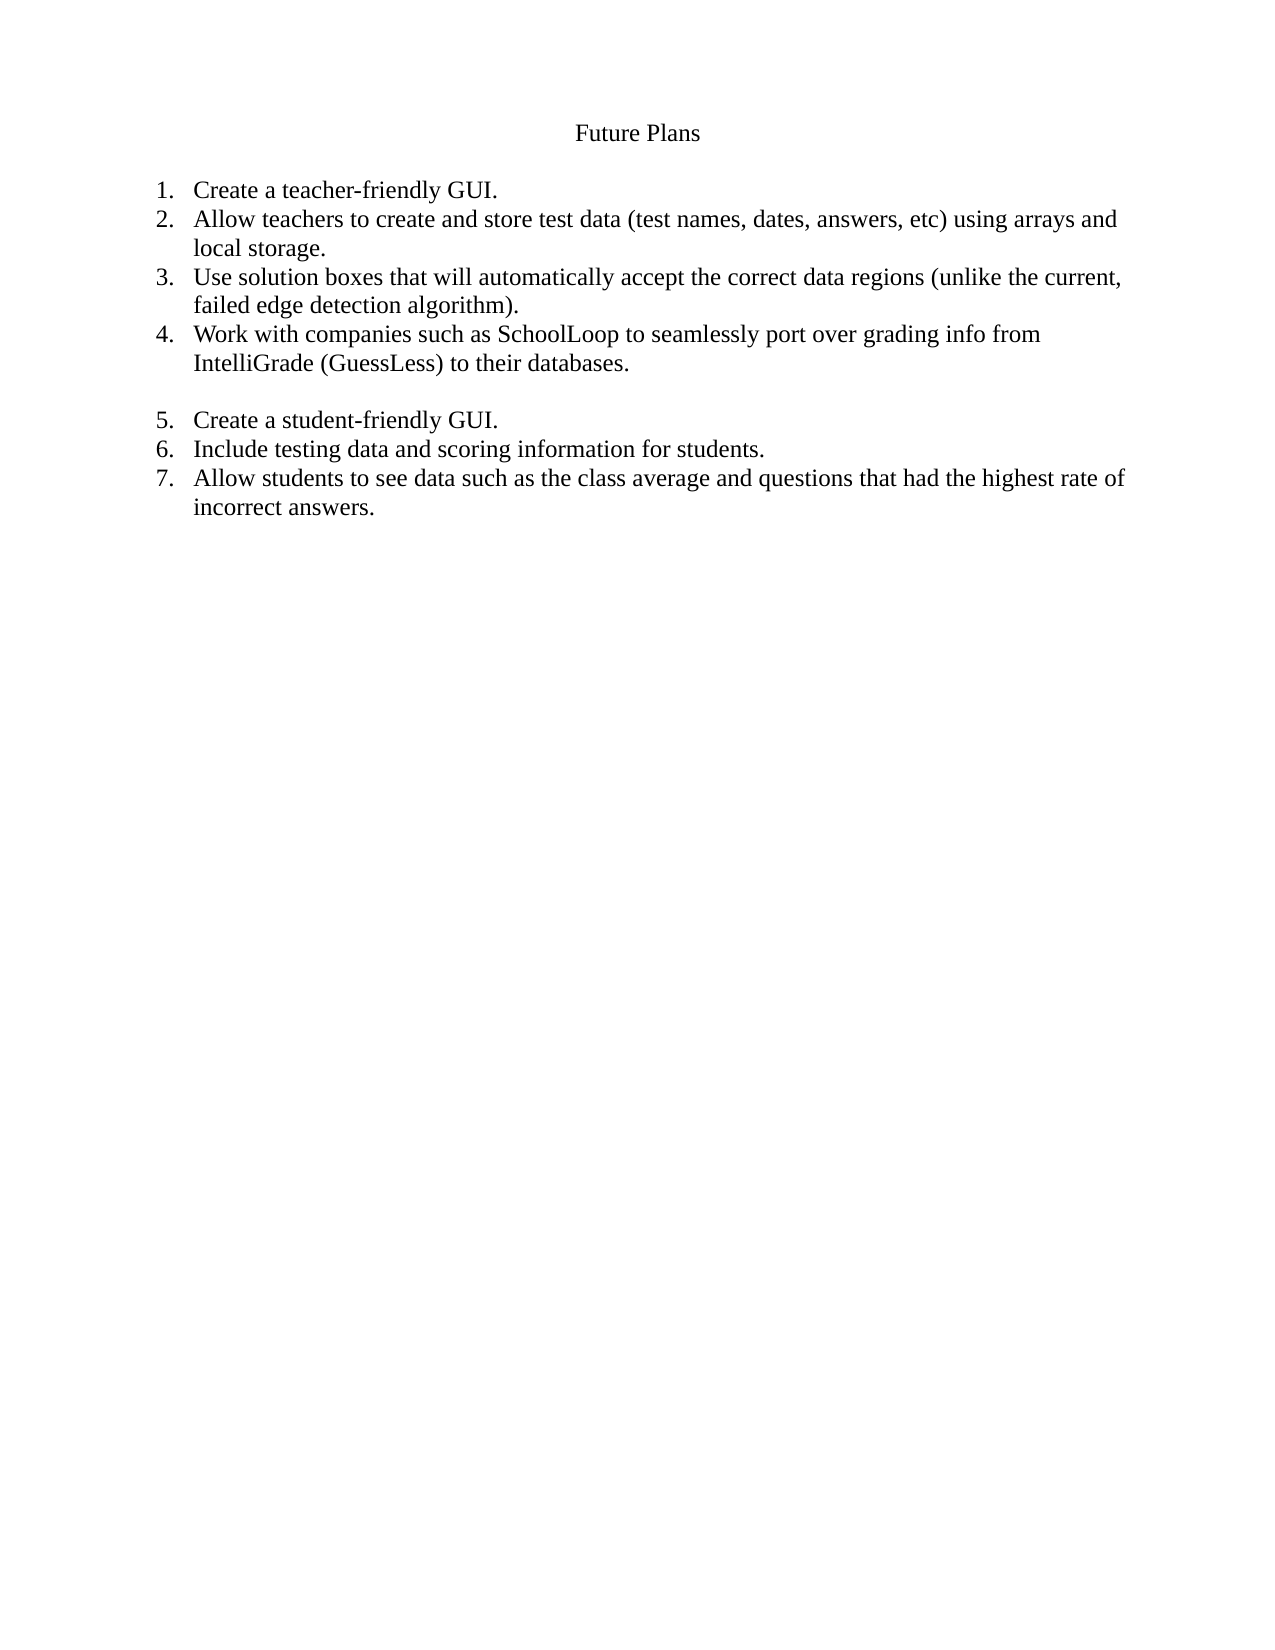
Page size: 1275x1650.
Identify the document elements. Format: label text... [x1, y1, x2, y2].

list Create a student-friendly GUI. [156, 406, 1157, 434]
list Create a teacher-friendly GUI. [156, 176, 1157, 204]
list Allow teachers to create and store test data (test names, dates, answers, etc) using arrays and local storage. [156, 204, 1157, 262]
list Use solution boxes that will automatically accept the correct data regions (unlike the current, failed edge detection algorithm). [156, 262, 1157, 319]
list Include testing data and scoring information for students. [156, 434, 1157, 463]
list Allow students to see data such as the class average and questions that had the highest rate of incorrect answers. [156, 463, 1157, 521]
list Work with companies such as SchoolLoop to seamlessly port over grading info from IntelliGrade (GuessLess) to their databases. [156, 319, 1157, 377]
text Future Plans [118, 118, 1157, 147]
